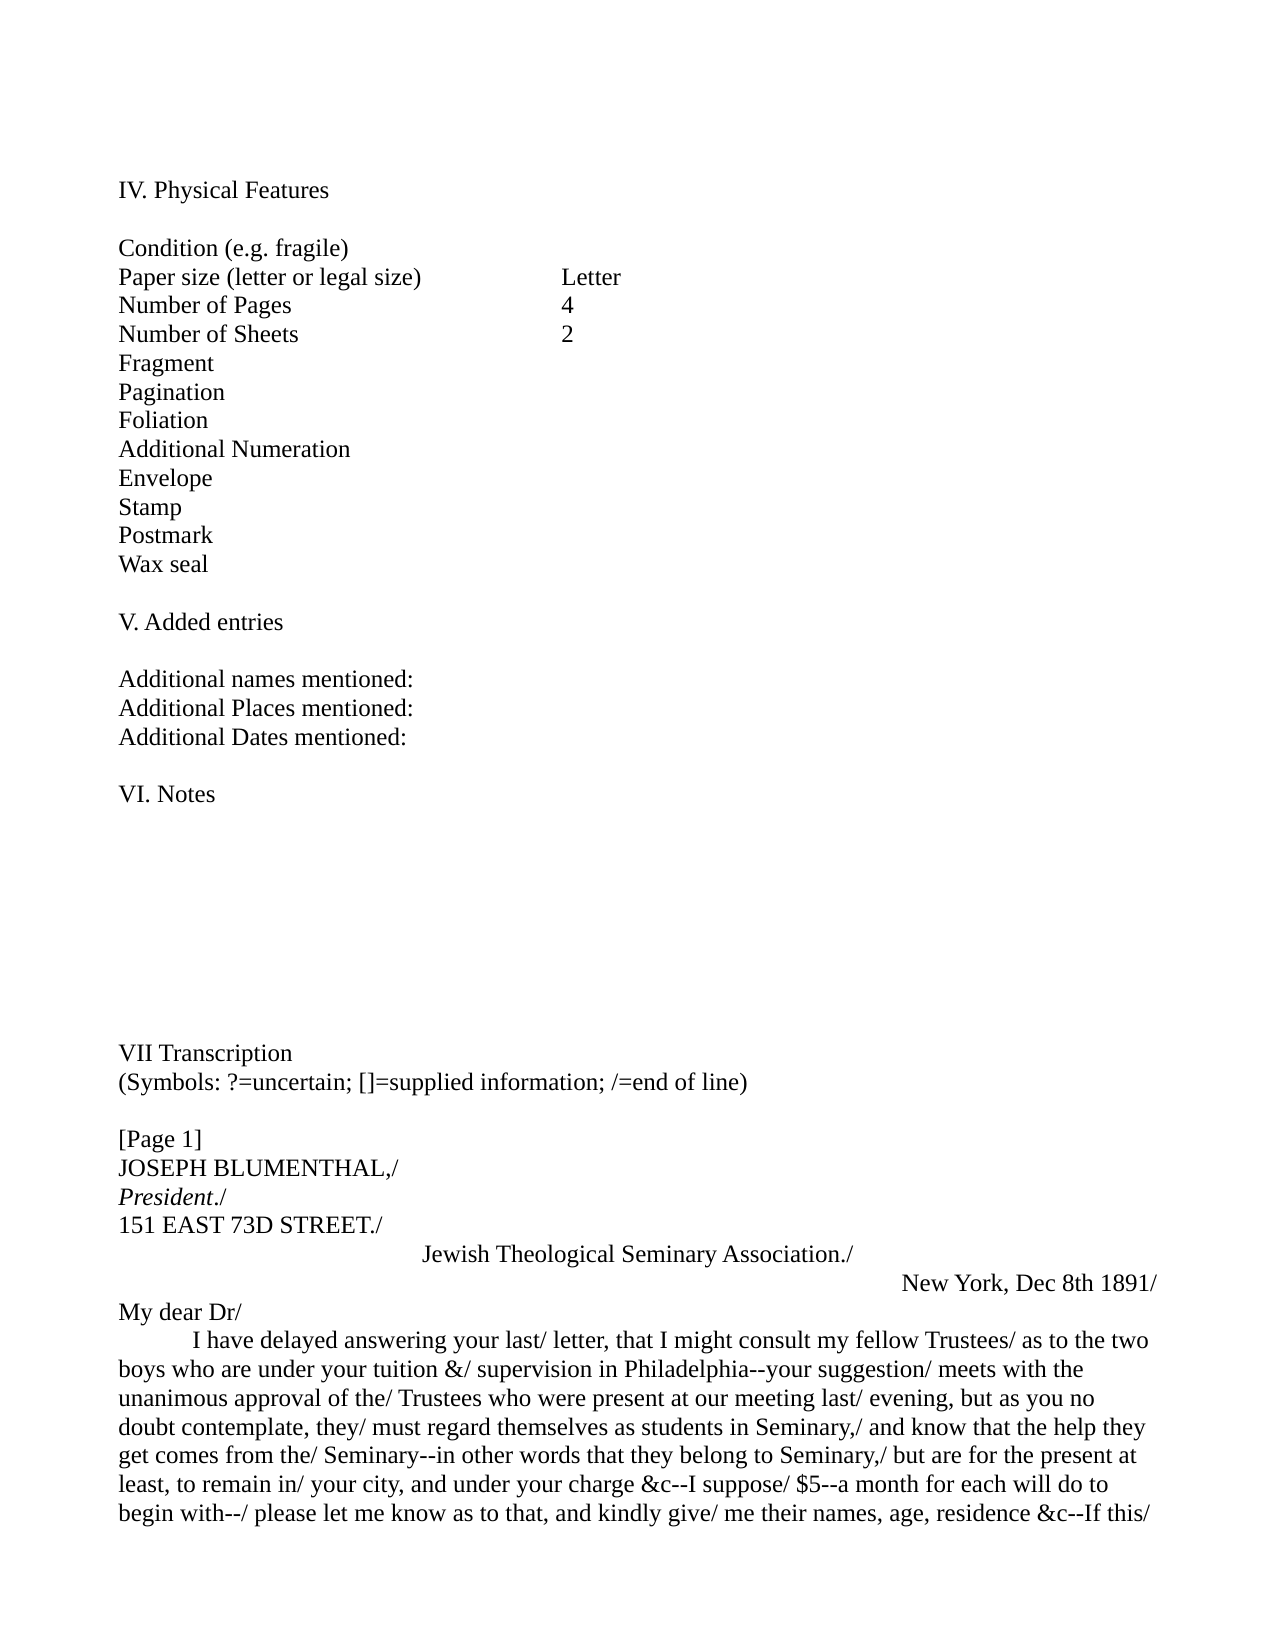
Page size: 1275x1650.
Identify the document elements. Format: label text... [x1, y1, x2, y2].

text Additional names mentioned: [118, 664, 1157, 693]
text New York, Dec 8th 1891/ [118, 1268, 1157, 1297]
text Foliation [118, 406, 1157, 434]
text IV. Physical Features [118, 176, 1157, 204]
text Postma rk [118, 521, 1157, 549]
text Paper size (letter or legal size) Letter [118, 262, 1157, 291]
text Additional Places mentioned: [118, 693, 1157, 722]
text My dear Dr/ [118, 1297, 1157, 1326]
text Number of Pages 4 [118, 291, 1157, 319]
text Jewish Theological Seminary Association./ [118, 1239, 1157, 1268]
text Additional Dates mentioned: [118, 722, 1157, 751]
text V. Added entries [118, 607, 1157, 636]
text JOSEPH BLUMENTHAL,/ [118, 1153, 1157, 1182]
text Condition (e.g. fragile) [118, 233, 1157, 262]
text VII Transcription [118, 1038, 1157, 1067]
text VI. Notes [118, 779, 1157, 808]
text Additional Numeration [118, 434, 1157, 463]
text Wax seal [118, 549, 1157, 578]
text 151 EAST 73D STREET./ [118, 1211, 1157, 1239]
text Pagination [118, 377, 1157, 406]
text President./ [118, 1182, 1157, 1211]
text Stamp [118, 492, 1157, 521]
text Number of Sheets 2 [118, 319, 1157, 348]
text (Symbols: ?=uncertain; []=supplied information; /=end of line) [118, 1067, 1157, 1096]
text Envelope [118, 463, 1157, 492]
text I have delayed answering your last/ letter, that I might consult my fellow Trustees/ as to the two boys who are under your tuition &/ supervision in Philadelphia--your suggestion/ meets with the unanimous approval of the/ Trustees who were present at our meeting last/ evening, but as you no doubt contemplate, they/ must regard themselves as students in Seminary,/ and know that the help they get comes from the/ Seminary--in other words that they belong to Seminary,/ but are for the present at least, to remain in/ your city, and under your charge &c--I suppose/ $5--a month for each will do to begin with--/ please let me know as to that, and kindly give/ me their names, age, residence &c--If this/ [118, 1326, 1157, 1527]
text [Page 1] [118, 1124, 1157, 1153]
text Fragment [118, 348, 1157, 377]
